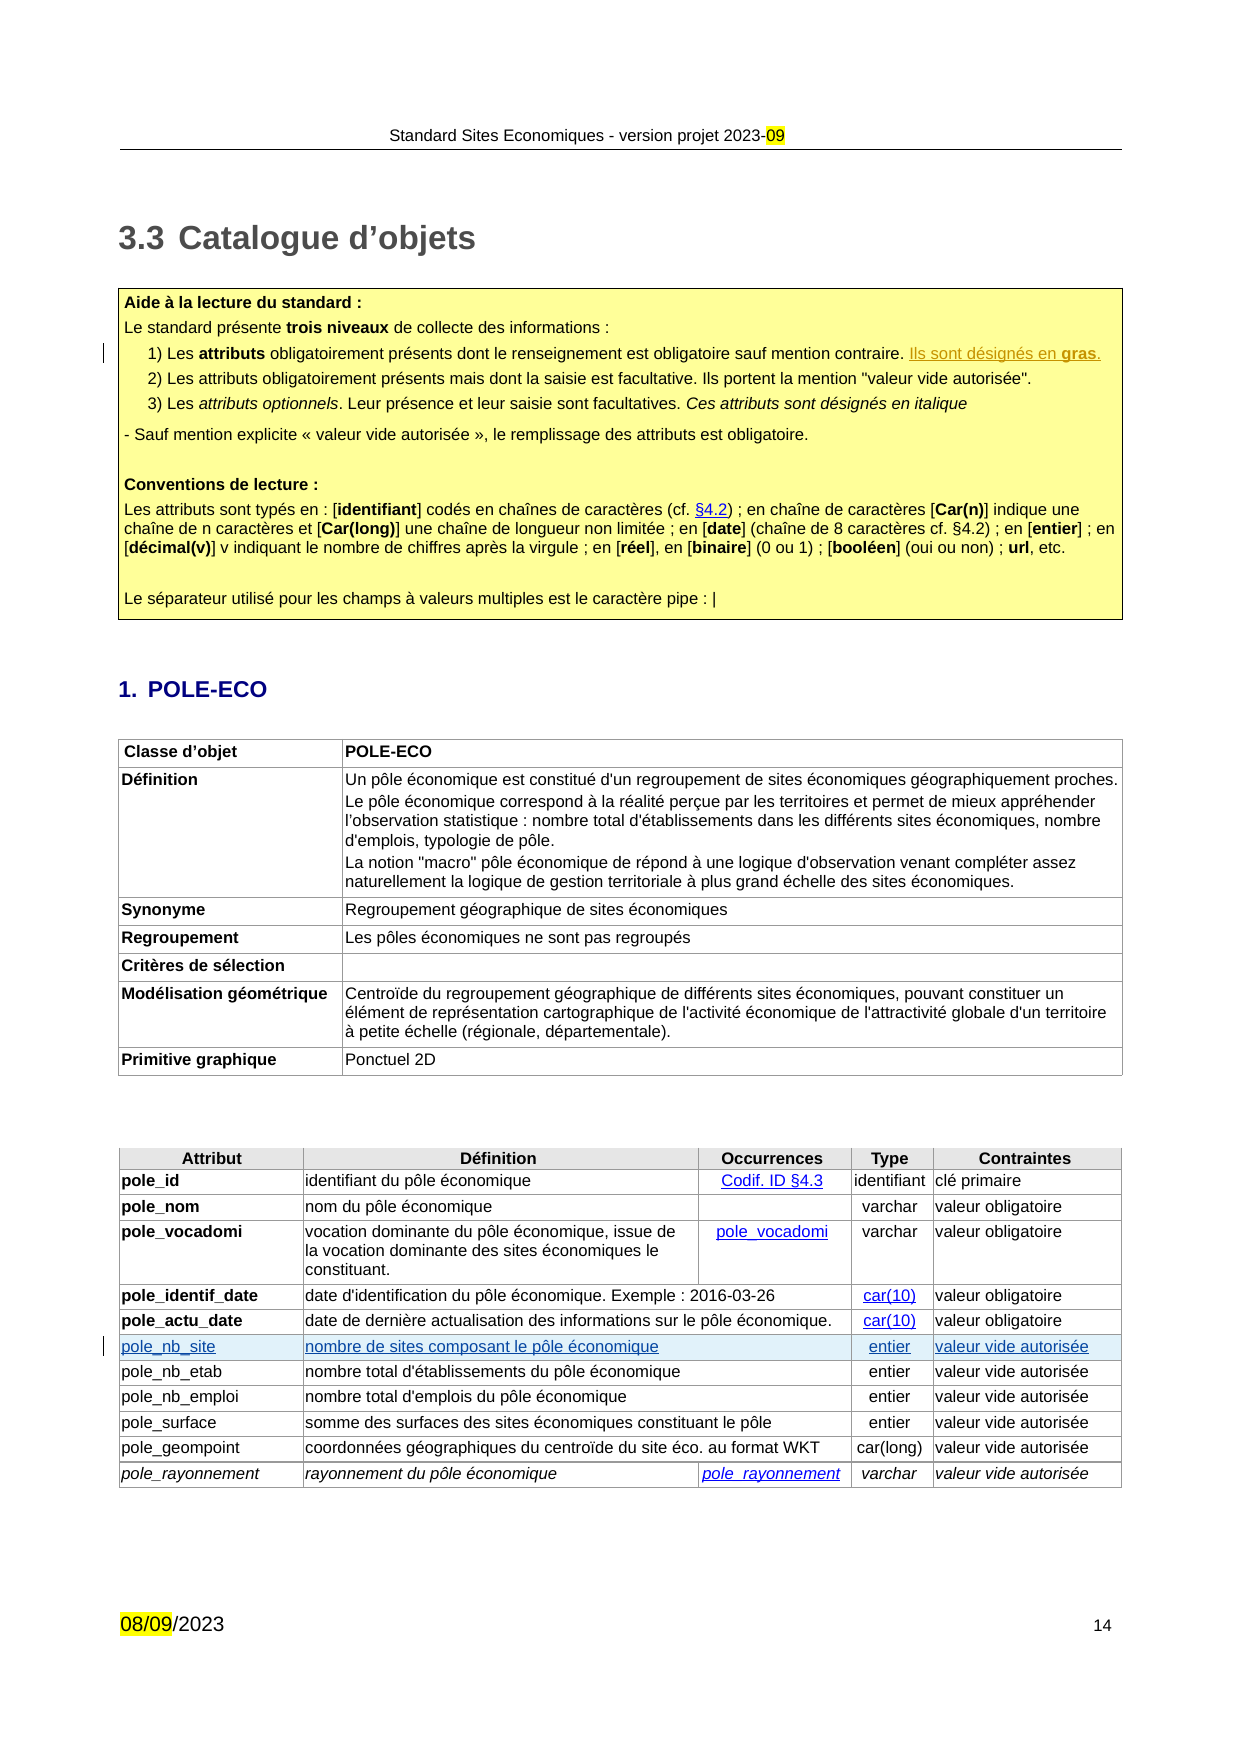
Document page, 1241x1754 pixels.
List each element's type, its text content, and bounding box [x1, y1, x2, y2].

table_cell Critères de sélection [119, 954, 342, 981]
table_cell clé primaire [934, 1170, 1121, 1194]
table_cell coordonnées géographiques du centroïde du site éco. au format WKT [304, 1437, 851, 1461]
table_cell car(long) [852, 1437, 933, 1461]
subtitle Catalogue d’objets [118, 218, 1122, 256]
table_cell pole_vocadomi [120, 1221, 303, 1283]
table_cell entier [852, 1386, 933, 1411]
table_cell pole_rayonnement [120, 1463, 303, 1487]
table_cell nombre total d'emplois du pôle économique [304, 1386, 851, 1411]
table_cell pole_nb_emploi [120, 1386, 303, 1411]
table_cell valeur vide autorisée [934, 1361, 1121, 1385]
table_cell pole_surface [120, 1412, 303, 1436]
table_cell rayonnement du pôle économique [304, 1463, 698, 1487]
table_cell nombre total d'établissements du pôle économique [304, 1361, 851, 1385]
table_cell nom du pôle économique [304, 1195, 698, 1220]
table_cell Les pôles économiques ne sont pas regroupés [343, 926, 1122, 953]
table_cell Synonyme [119, 898, 342, 924]
table_header POLE-ECO [343, 740, 1122, 767]
table_header Aide à la lecture du standard : Le standard présente trois niveaux de collecte des informations : 1) Les attributs obligatoirement présents dont le renseignement est obligatoire sauf mention contraire. Ils sont désignés en gras. 2) Les attributs obligatoirement présents mais dont la saisie est facultative. Ils portent la mention "valeur vide autorisée". 3) Les attributs optionnels. Leur présence et leur saisie sont facultatives. Ces attributs sont désignés en italique - Sauf mention explicite « valeur vide autorisée », le remplissage des attributs est obligatoire. Conventions de lecture : Les attributs sont typés en : [identifiant] codés en chaînes de caractères (cf. §4.2) ; en chaîne de caractères [Car(n)] indique une chaîne de n caractères et [Car(long)] une chaîne de longueur non limitée ; en [date] (chaîne de 8 caractères cf. §4.2) ; en [entier] ; en [décimal(v)] v indiquant le nombre de chiffres après la virgule ; en [réel], en [binaire] (0 ou 1) ; [booléen] (oui ou non) ; url, etc. Le séparateur utilisé pour les champs à valeurs multiples est le caractère pipe : | [119, 289, 1122, 619]
table_cell valeur vide autorisée [934, 1386, 1121, 1411]
table_cell valeur obligatoire [934, 1285, 1121, 1309]
table_cell pole_nom [120, 1195, 303, 1220]
table_cell Définition [119, 768, 342, 897]
table_cell car(10) [852, 1285, 933, 1309]
table_cell entier [852, 1361, 933, 1385]
table_cell car(10) [852, 1310, 933, 1334]
table_cell pole_identif_date [120, 1285, 303, 1309]
table_cell Regroupement géographique de sites économiques [343, 898, 1122, 924]
table_cell varchar [852, 1463, 933, 1487]
table_cell valeur vide autorisée [934, 1412, 1121, 1436]
table_cell valeur obligatoire [934, 1195, 1121, 1220]
table_cell pole_id [120, 1170, 303, 1194]
table_cell Centroïde du regroupement géographique de différents sites économiques, pouvant constituer un élément de représentation cartographique de l'activité économique de l'attractivité globale d'un territoire à petite échelle (régionale, départementale). [343, 982, 1122, 1047]
table_cell date d'identification du pôle économique. Exemple : 2016-03-26 [304, 1285, 851, 1309]
table_header Occurrences [699, 1148, 851, 1169]
table_cell [699, 1195, 851, 1220]
table_cell valeur obligatoire [934, 1310, 1121, 1334]
table_cell pole_rayonnement [699, 1463, 851, 1487]
table_cell identifiant du pôle économique [304, 1170, 698, 1194]
table_cell Regroupement [119, 926, 342, 953]
table_cell Un pôle économique est constitué d'un regroupement de sites économiques géographiquement proches. Le pôle économique correspond à la réalité perçue par les territoires et permet de mieux appréhender l’observation statistique : nombre total d'établissements dans les différents sites économiques, nombre d'emplois, typologie de pôle. La notion "macro" pôle économique de répond à une logique d'observation venant compléter assez naturellement la logique de gestion territoriale à plus grand échelle des sites économiques. [343, 768, 1122, 897]
table_cell entier [852, 1412, 933, 1436]
table_cell identifiant [852, 1170, 933, 1194]
table_cell date de dernière actualisation des informations sur le pôle économique. [304, 1310, 851, 1334]
table_cell pole_geompoint [120, 1437, 303, 1461]
table_cell valeur vide autorisée [934, 1437, 1121, 1461]
table_cell varchar [852, 1221, 933, 1283]
table_cell valeur obligatoire [934, 1221, 1121, 1283]
table_cell Primitive graphique [119, 1048, 342, 1075]
subtitle POLE-ECO [118, 676, 1122, 702]
table_cell Codif. ID §4.3 [699, 1170, 851, 1194]
table_cell pole_nb_etab [120, 1361, 303, 1385]
table_header Classe d’objet [119, 740, 342, 767]
table_header Attribut [120, 1148, 303, 1169]
table_cell Ponctuel 2D [343, 1048, 1122, 1075]
table_cell pole_vocadomi [699, 1221, 851, 1283]
table_cell somme des surfaces des sites économiques constituant le pôle [304, 1412, 851, 1436]
table_cell vocation dominante du pôle économique, issue de la vocation dominante des sites économiques le constituant. [304, 1221, 698, 1283]
table_cell valeur vide autorisée [934, 1463, 1121, 1487]
table_header Définition [304, 1148, 698, 1169]
table_cell varchar [852, 1195, 933, 1220]
table_cell pole_actu_date [120, 1310, 303, 1334]
table_cell [343, 954, 1122, 981]
table_cell Modélisation géométrique [119, 982, 342, 1047]
table_header Type [852, 1148, 933, 1169]
table_header Contraintes [934, 1148, 1121, 1169]
